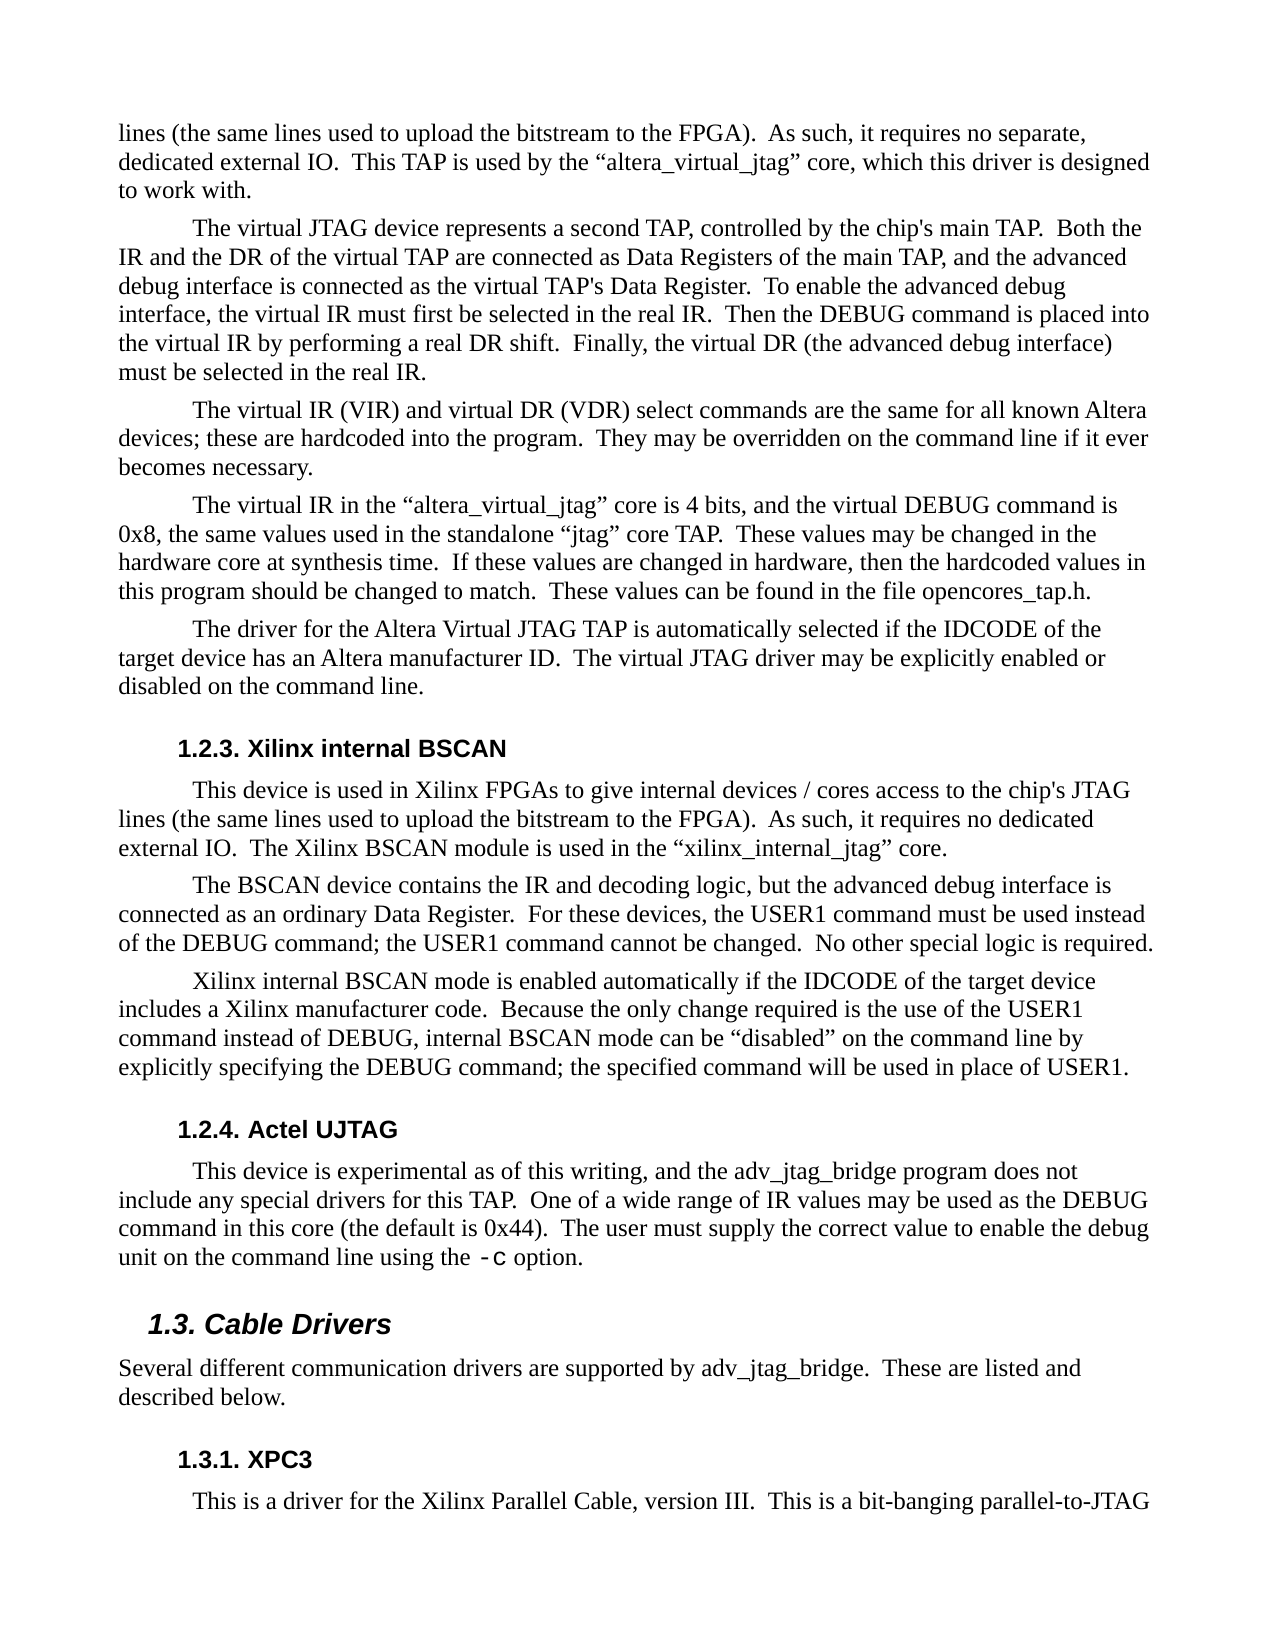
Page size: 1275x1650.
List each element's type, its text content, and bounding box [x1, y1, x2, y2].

subtitle XPC3 [177, 1444, 1157, 1473]
subtitle Xilinx internal BSCAN [177, 734, 1157, 763]
text lines (the same lines used to upload the bitstream to the FPGA). As such, it requires no separate, dedicated external IO. This TAP is used by the “altera_virtual_jtag” core, which this driver is designed to work with. [118, 118, 1157, 204]
text The BSCAN device contains the IR and decoding logic, but the advanced debug interface is connected as an ordinary Data Register. For these devices, the USER1 command must be used instead of the DEBUG command; the USER1 command cannot be changed. No other special logic is required. [118, 871, 1157, 957]
text Xilinx internal BSCAN mode is enabled automatically if the IDCODE of the target device includes a Xilinx manufacturer code. Because the only change required is the use of the USER1 command instead of DEBUG, internal BSCAN mode can be “disabled” on the command line by explicitly specifying the DEBUG command; the specified command will be used in place of USER1. [118, 966, 1157, 1081]
text The virtual IR (VIR) and virtual DR (VDR) select commands are the same for all known Altera devices; these are hardcoded into the program. They may be overridden on the command line if it ever becomes necessary. [118, 395, 1157, 481]
text The virtual IR in the “altera_virtual_jtag” core is 4 bits, and the virtual DEBUG command is 0x8, the same values used in the standalone “jtag” core TAP. These values may be changed in the hardware core at synthesis time. If these values are changed in hardware, then the hardcoded values in this program should be changed to match. These values can be found in the file opencores_tap.h. [118, 490, 1157, 605]
subtitle Actel UJTAG [177, 1115, 1157, 1143]
text The driver for the Altera Virtual JTAG TAP is automatically selected if the IDCODE of the target device has an Altera manufacturer ID. The virtual JTAG driver may be explicitly enabled or disabled on the command line. [118, 614, 1157, 700]
text This device is used in Xilinx FPGAs to give internal devices / cores access to the chip's JTAG lines (the same lines used to upload the bitstream to the FPGA). As such, it requires no dedicated external IO. The Xilinx BSCAN module is used in the “xilinx_internal_jtag” core. [118, 775, 1157, 862]
text The virtual JTAG device represents a second TAP, controlled by the chip's main TAP. Both the IR and the DR of the virtual TAP are connected as Data Registers of the main TAP, and the advanced debug interface is connected as the virtual TAP's Data Register. To enable the advanced debug interface, the virtual IR must first be selected in the real IR. Then the DEBUG command is placed into the virtual IR by performing a real DR shift. Finally, the virtual DR (the advanced debug interface) must be selected in the real IR. [118, 213, 1157, 386]
text This device is experimental as of this writing, and the adv_jtag_bridge program does not include any special drivers for this TAP. One of a wide range of IR values may be used as the DEBUG command in this core (the default is 0x44). The user must supply the correct value to enable the debug unit on the command line using the -c option. [118, 1156, 1157, 1273]
text Several different communication drivers are supported by adv_jtag_bridge. These are listed and described below. [118, 1353, 1157, 1411]
subtitle Cable Drivers [148, 1307, 1157, 1341]
text This is a driver for the Xilinx Parallel Cable, version III. This is a bit-banging parallel-to-JTAG [118, 1486, 1157, 1514]
